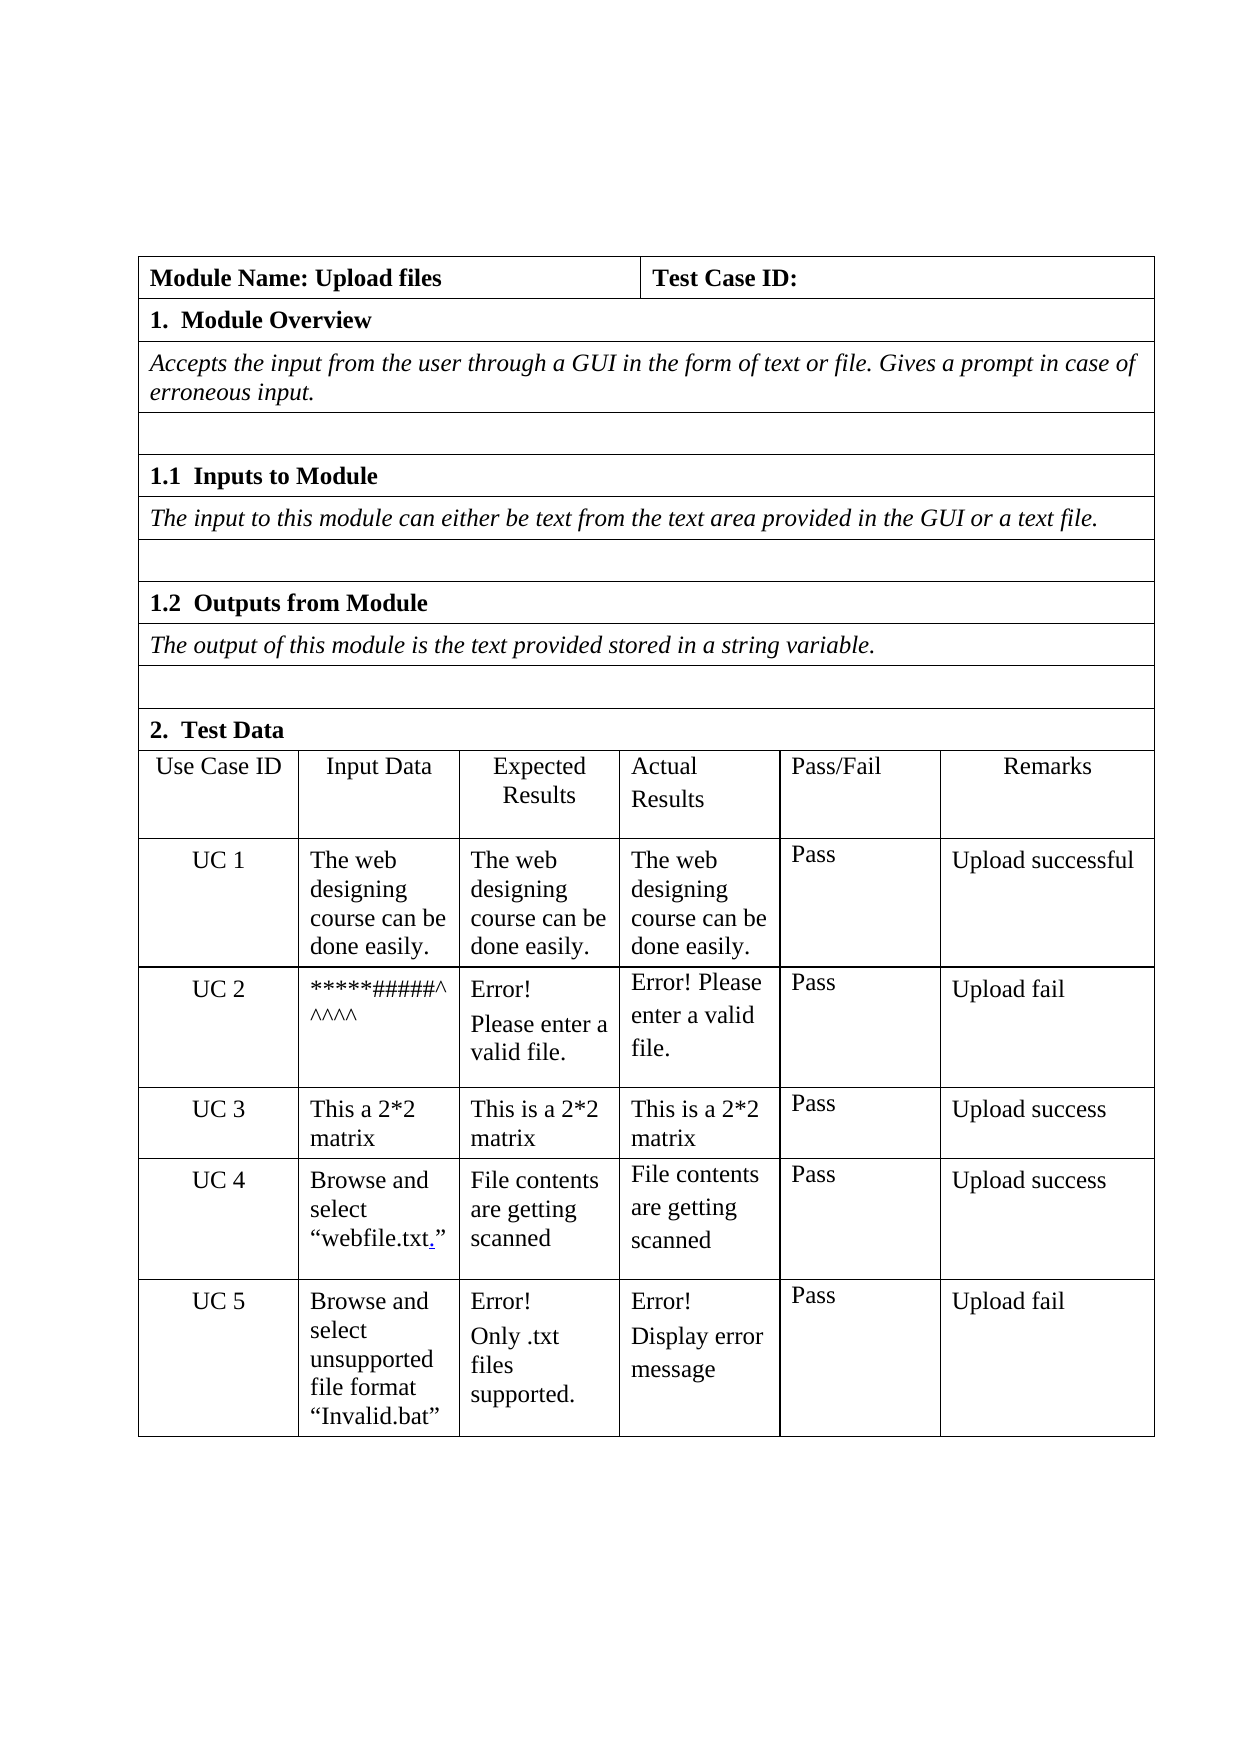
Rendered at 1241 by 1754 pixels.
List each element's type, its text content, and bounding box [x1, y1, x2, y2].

table_cell 1.1 Inputs to Module [139, 455, 1154, 496]
table_cell This is a 2*2 matrix [620, 1088, 779, 1158]
table_cell UC 4 [139, 1159, 298, 1279]
table_cell Error! Please enter a valid file. [460, 968, 619, 1087]
table_cell This a 2*2 matrix [299, 1088, 459, 1158]
table_cell 1. Module Overview [139, 299, 1154, 341]
table_header Test Case ID: [641, 257, 1154, 298]
table_cell 2. Test Data [139, 709, 1154, 750]
table_cell File contents are getting scanned [460, 1159, 619, 1279]
table_cell Error! Only .txt files supported. [460, 1280, 619, 1436]
table_cell Pass/Fail [781, 751, 940, 838]
table_cell Pass [781, 1159, 940, 1279]
table_cell File contents are getting scanned [620, 1159, 779, 1279]
table_cell Expected Results [460, 751, 619, 838]
table_cell The output of this module is the text provided stored in a string variable. [139, 624, 1154, 665]
table_cell The web designing course can be done easily. [299, 839, 459, 966]
table_cell UC 2 [139, 968, 298, 1087]
table_cell The web designing course can be done easily. [460, 839, 619, 966]
table_cell Browse and select “webfile.txt.” [299, 1159, 459, 1279]
table_cell The input to this module can either be text from the text area provided in the GUI or a text file. [139, 497, 1154, 538]
table_cell 1.2 Outputs from Module [139, 582, 1154, 623]
table_cell Browse and select unsupported file format “Invalid.bat” [299, 1280, 459, 1436]
table_cell Input Data [299, 751, 459, 838]
table_cell [139, 666, 1154, 708]
table_cell Upload fail [941, 1280, 1154, 1436]
table_cell Pass [781, 1280, 940, 1436]
table_cell *****#####^^^^^ [299, 968, 459, 1087]
table_cell Upload successful [941, 839, 1154, 966]
table_cell Pass [781, 839, 940, 966]
table_cell Pass [781, 1088, 940, 1158]
table_cell Upload success [941, 1159, 1154, 1279]
table_cell UC 1 [139, 839, 298, 966]
table_cell Use Case ID [139, 751, 298, 838]
table_cell Pass [781, 968, 940, 1087]
table_cell UC 5 [139, 1280, 298, 1436]
table_cell UC 3 [139, 1088, 298, 1158]
table_cell This is a 2*2 matrix [460, 1088, 619, 1158]
table_cell Error! Display error message [620, 1280, 779, 1436]
table_cell Remarks [941, 751, 1154, 838]
table_cell Actual Results [620, 751, 779, 838]
table_cell The web designing course can be done easily. [620, 839, 779, 966]
table_cell [139, 540, 1154, 581]
table_cell Upload success [941, 1088, 1154, 1158]
table_cell Error! Please enter a valid file. [620, 968, 779, 1087]
table_cell [139, 413, 1154, 454]
table_header Module Name: Upload files [139, 257, 640, 298]
table_cell Accepts the input from the user through a GUI in the form of text or file. Gives a prompt in case of erroneous input. [139, 342, 1154, 412]
table_cell Upload fail [941, 968, 1154, 1087]
